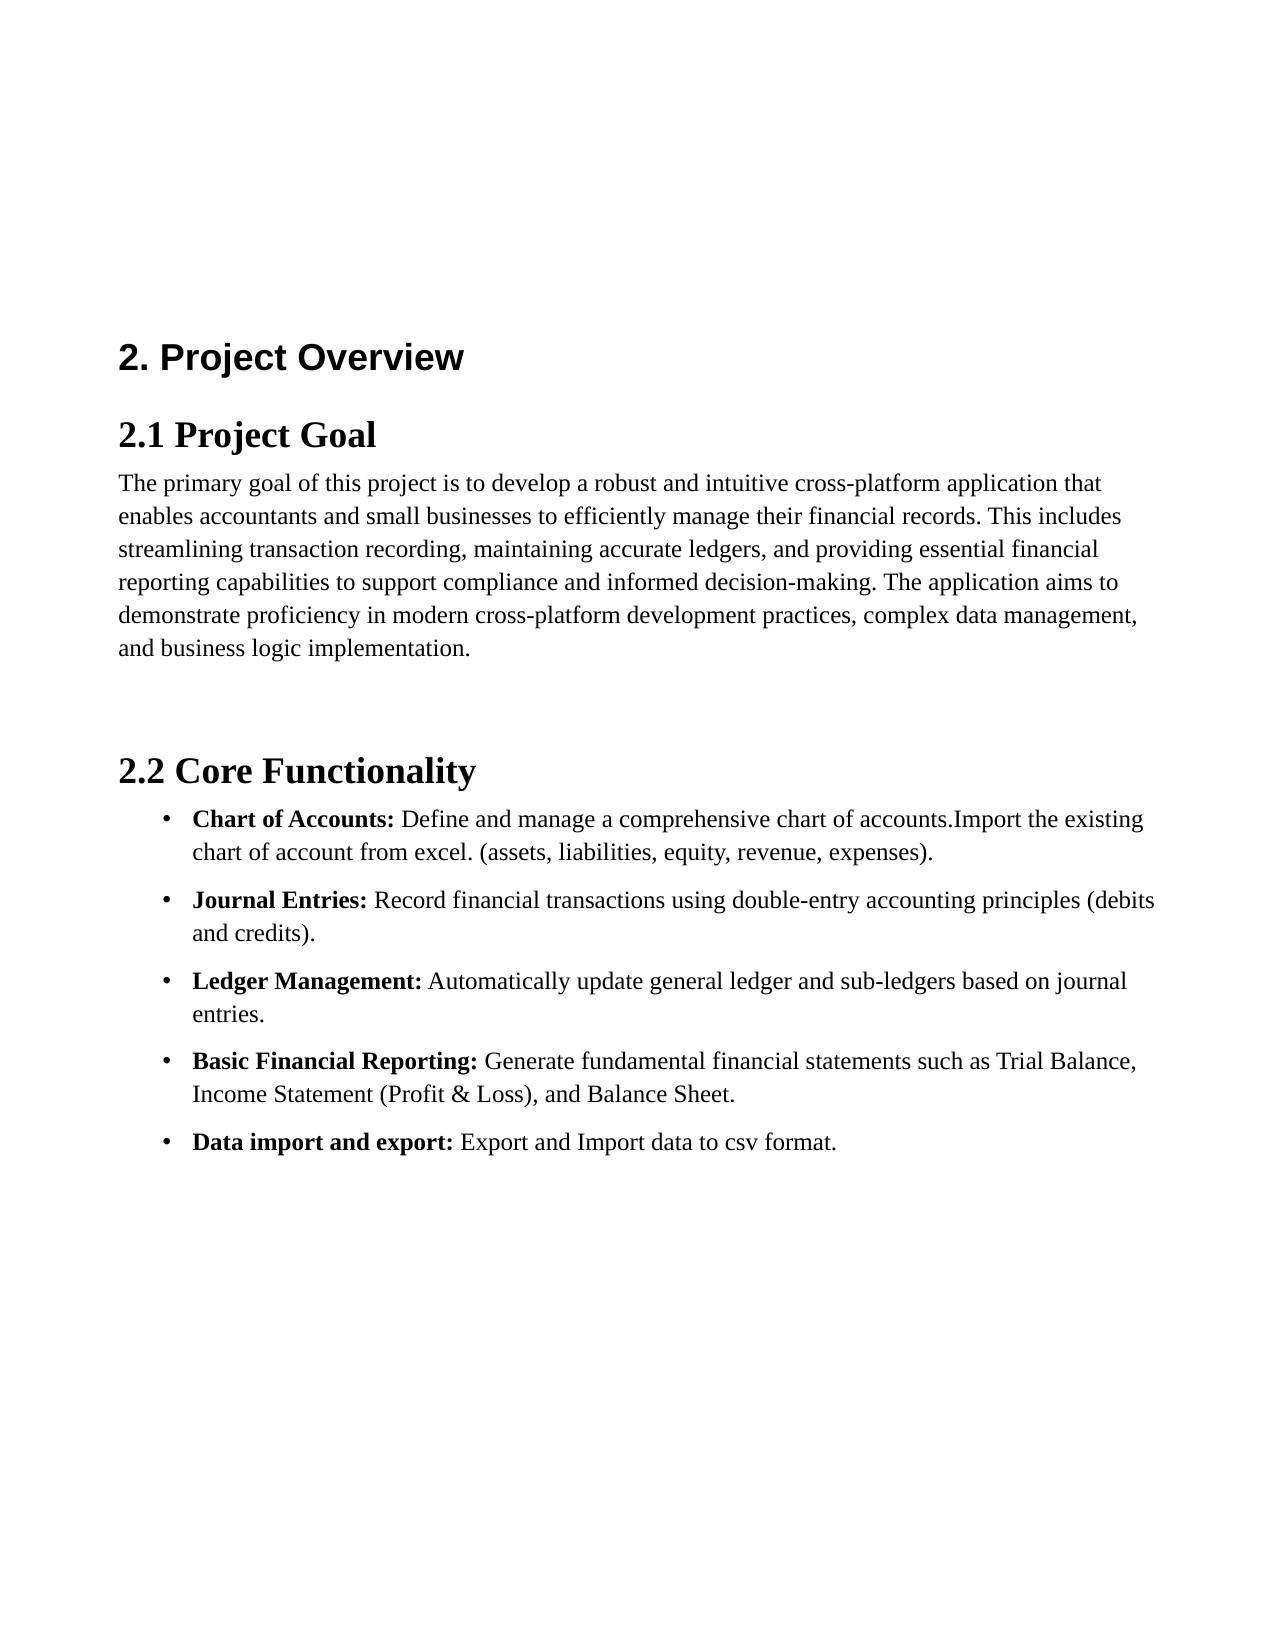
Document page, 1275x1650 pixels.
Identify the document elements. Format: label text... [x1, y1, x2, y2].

list Journal Entries: Record financial transactions using double-entry accounting principles (debits and credits). [162, 885, 1157, 947]
subtitle 2.1 Project Goal [118, 412, 1157, 455]
subtitle 2. Project Overview [118, 336, 1157, 379]
list Data import and export: Export and Import data to csv format. [162, 1127, 1157, 1156]
list Basic Financial Reporting: Generate fundamental financial statements such as Trial Balance, Income Statement (Profit & Loss), and Balance Sheet. [162, 1046, 1157, 1108]
list Ledger Management: Automatically update general ledger and sub-ledgers based on journal entries. [162, 966, 1157, 1027]
subtitle 2.2 Core Functionality [118, 749, 1157, 792]
text The primary goal of this project is to develop a robust and intuitive cross-platform application that enables accountants and small businesses to efficiently manage their financial records. This includes streamlining transaction recording, maintaining accurate ledgers, and providing essential financial reporting capabilities to support compliance and informed decision-making. The application aims to demonstrate proficiency in modern cross-platform development practices, complex data management, and business logic implementation. [118, 468, 1157, 662]
list Chart of Accounts: Define and manage a comprehensive chart of accounts.Import the existing chart of account from excel. (assets, liabilities, equity, revenue, expenses). [162, 804, 1157, 866]
